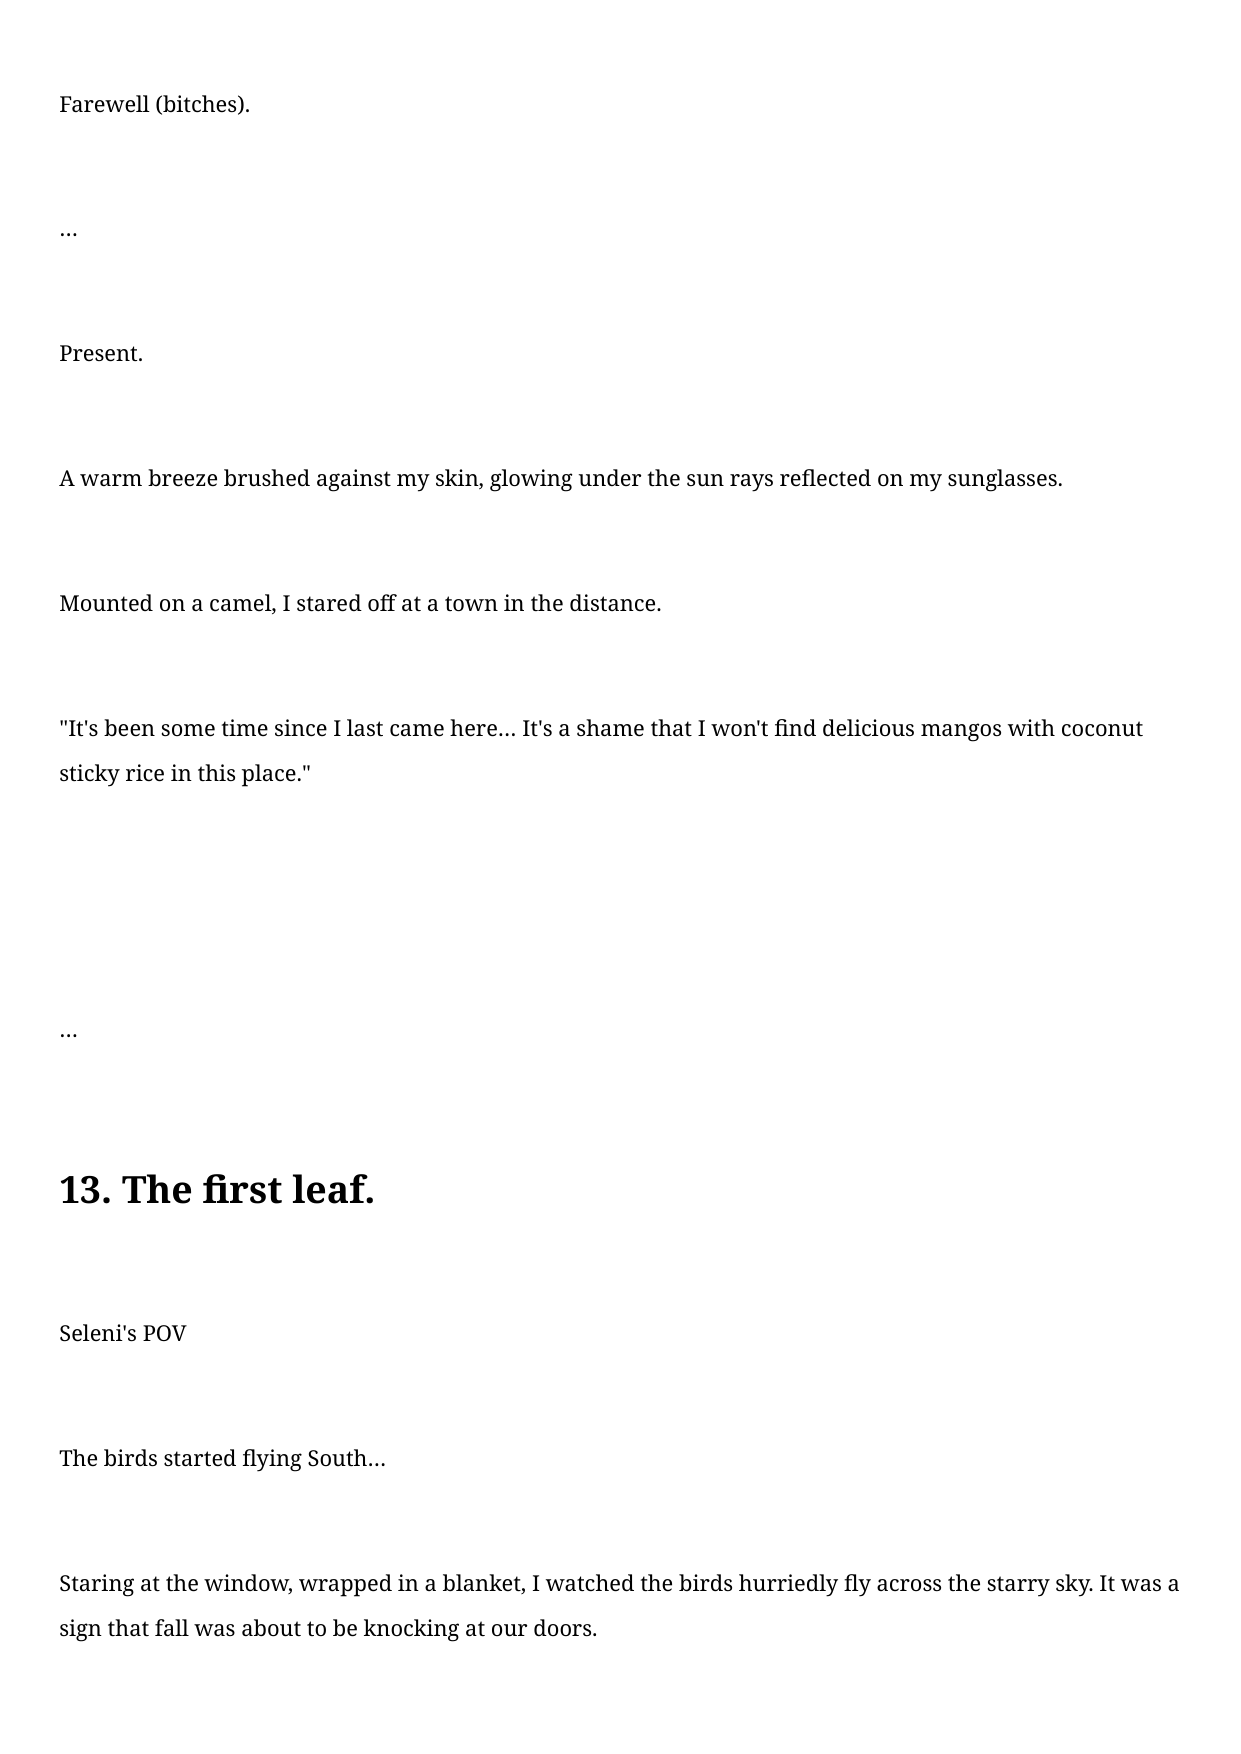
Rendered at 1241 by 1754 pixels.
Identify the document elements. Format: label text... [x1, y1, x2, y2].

text A warm breeze brushed against my skin, glowing under the sun rays reflected on my sunglasses. [59, 463, 1181, 493]
text "It's been some time since I last came here… It's a shame that I won't find delicious mangos with coconut sticky rice in this place." [59, 713, 1181, 787]
text Staring at the window, wrapped in a blanket, I watched the birds hurriedly fly across the starry sky. It was a sign that fall was about to be knocking at our doors. [59, 1568, 1181, 1643]
text … [59, 1014, 1181, 1044]
text Present. [59, 338, 1181, 368]
text Seleni's POV [59, 1318, 1181, 1348]
subtitle 13. The first leaf. [59, 1164, 1181, 1215]
text The birds started flying South… [59, 1443, 1181, 1473]
text Mounted on a camel, I stared off at a town in the distance. [59, 588, 1181, 618]
text … [59, 213, 1181, 243]
text Farewell (bitches). [59, 88, 1181, 118]
